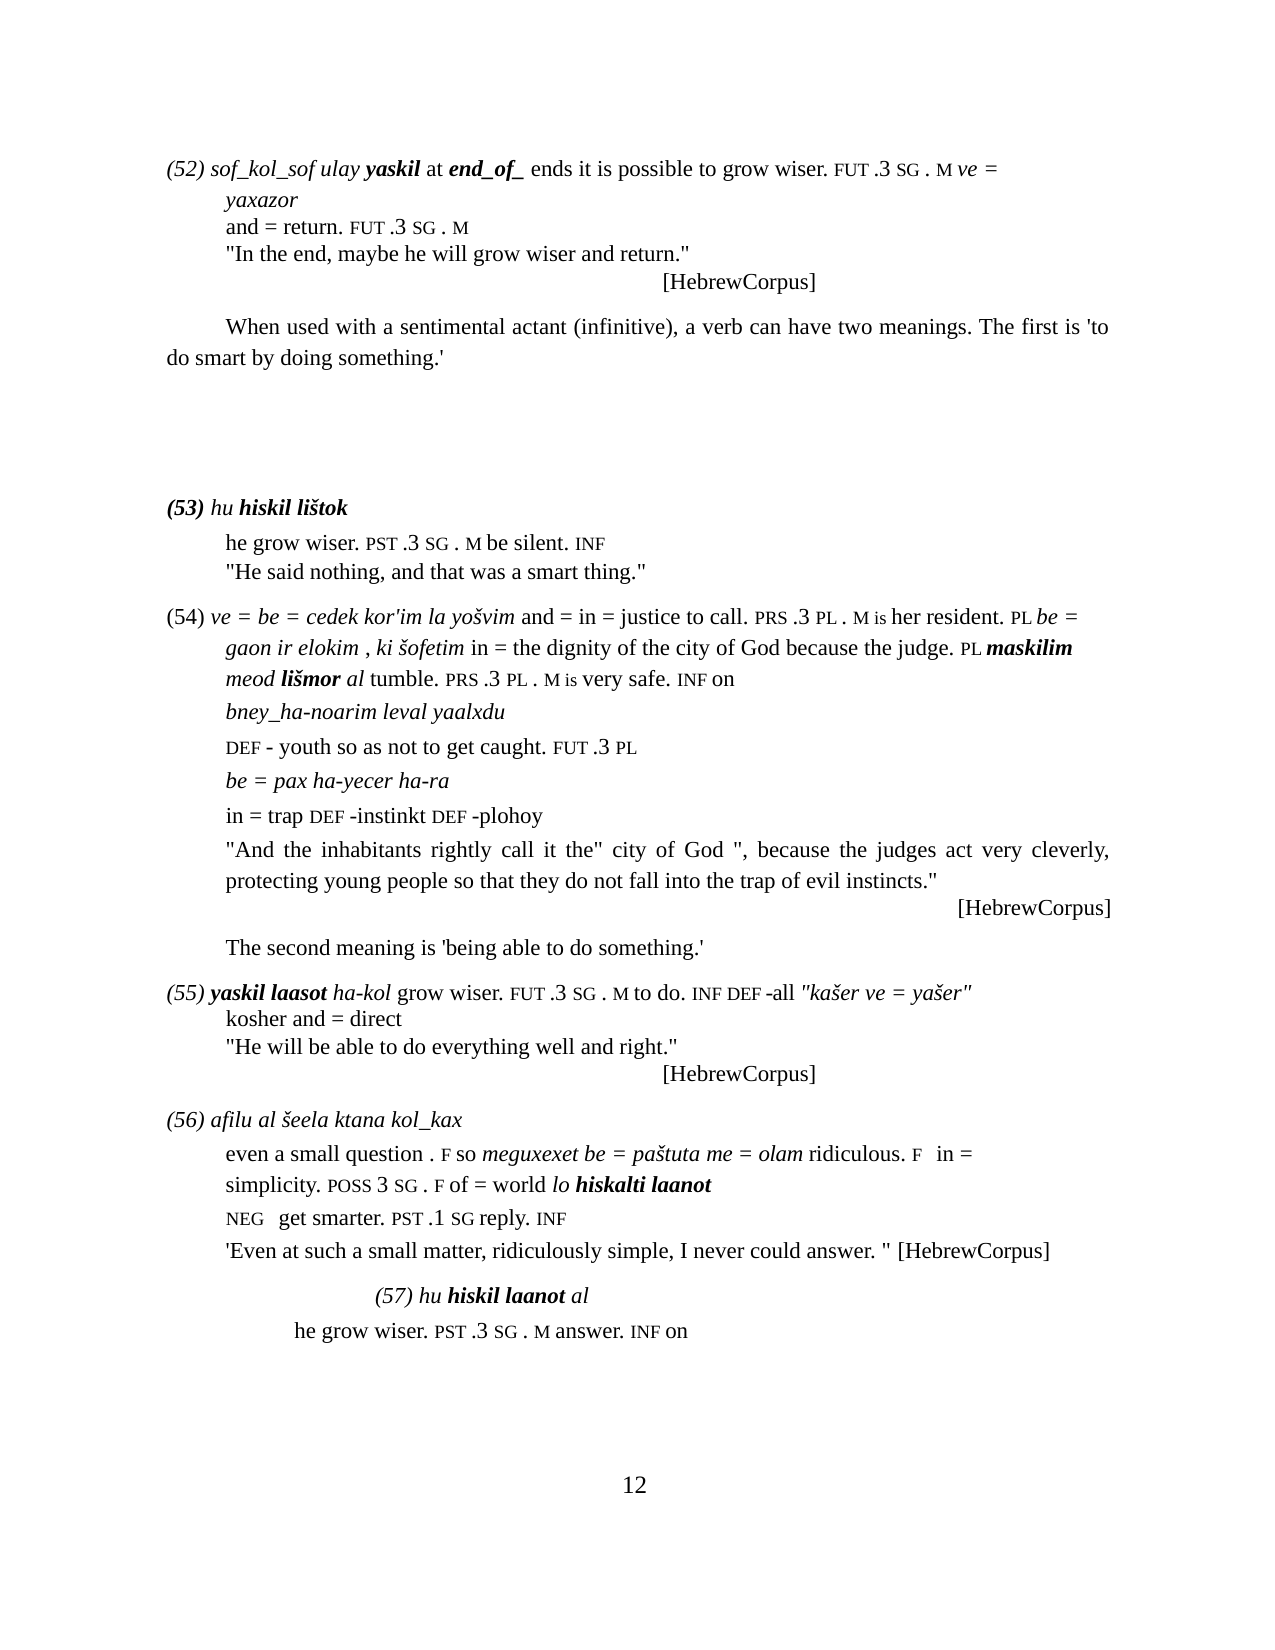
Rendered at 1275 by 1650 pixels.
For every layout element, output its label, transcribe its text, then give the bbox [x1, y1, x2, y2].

text NEG get smarter. PST .1 SG reply. INF [226, 1198, 1125, 1231]
text The second meaning is 'being able to do something.' [225, 934, 1125, 960]
text bney_ha-noarim leval yaalxdu [225, 692, 1125, 726]
text (56) afilu al šeela ktana kol_kax [166, 1100, 1125, 1134]
text "He will be able to do everything well and right." [225, 1033, 1125, 1059]
text (53) hu hiskil lištok [166, 488, 1125, 522]
text DEF - youth so as not to get caught. FUT .3 PL [225, 727, 1125, 760]
text [HebrewCorpus] [662, 1060, 1125, 1087]
text When used with a sentimental actant (infinitive), a verb can have two meanings. The first is 'to do smart by doing something.' [166, 308, 1111, 370]
text he grow wiser. PST .3 SG . M answer. INF on [150, 1311, 987, 1345]
text "He said nothing, and that was a smart thing." [225, 558, 1125, 584]
text (54) ve = be = cedek kor'im la yošvim and = in = justice to call. PRS .3 PL . M is her resident. PL be = gaon ir elokim , ki šofetim in = the dignity of the city ​​of God because the judge. PL maskilim meod lišmor al tumble. PRS .3 PL . M is very safe. INF on [166, 598, 1106, 692]
text and = return. FUT .3 SG . M [226, 213, 1125, 239]
text he grow wiser. PST .3 SG . M be silent. INF [225, 523, 1125, 557]
text "And the inhabitants rightly call it the" city of God ", because the judges act very cleverly, protecting young people so that they do not fall into the trap of evil instincts." [225, 831, 1111, 893]
text 'Even at such a small matter, ridiculously simple, I never could answer. " [HebrewCorpus] [225, 1233, 1111, 1264]
text even a small question . F so meguxexet be = paštuta me = olam ridiculous. F in = simplicity. POSS 3 SG . F of = world lo hiskalti laanot [225, 1135, 1023, 1198]
text in = trap DEF -instinkt DEF -plohoy [226, 796, 1125, 830]
text be = pax ha-yecer ha-ra [225, 762, 1125, 795]
text (52) sof_kol_sof ulay yaskil at end_of_ ends it is possible to grow wiser. FUT .3 SG . M ve = yaxazor [166, 150, 1043, 212]
text (57) hu hiskil laanot al [150, 1277, 982, 1310]
text kosher and = direct [226, 1005, 1125, 1032]
text (55) yaskil laasot ha-kol grow wiser. FUT .3 SG . M to do. INF DEF -all "kašer ve = yašer" [166, 974, 979, 1005]
text [HebrewCorpus] [150, 894, 1111, 920]
text "In the end, maybe he will grow wiser and return." [225, 240, 1125, 267]
text [HebrewCorpus] [662, 268, 1125, 294]
